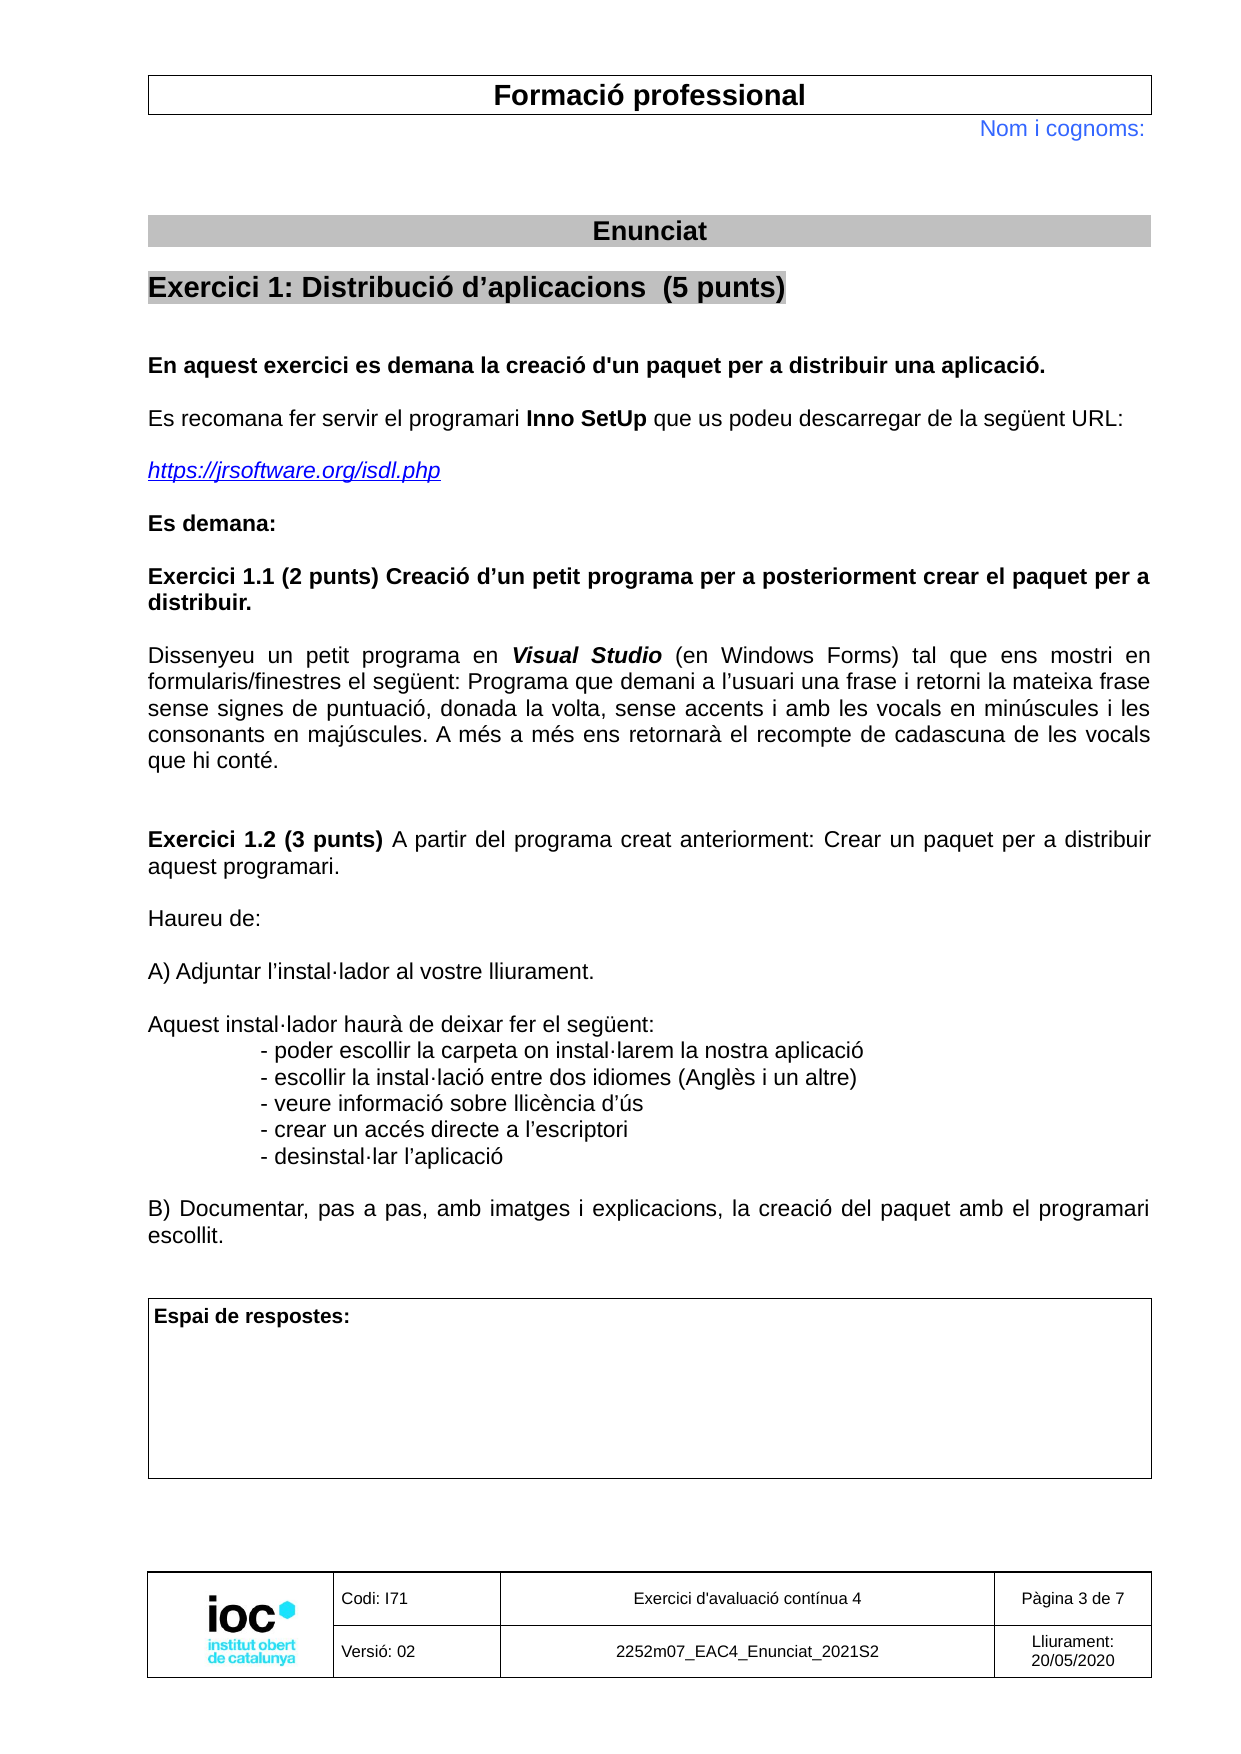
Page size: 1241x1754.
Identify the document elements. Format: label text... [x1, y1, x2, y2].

text https://jrsoftware.org/isdl.php [148, 457, 1151, 484]
text Es recomana fer servir el programari Inno SetUp que us podeu descarregar de la següent URL: [148, 405, 1151, 431]
table_header Espai de respostes: [149, 1299, 1151, 1478]
text A) Adjuntar l’instal·lador al vostre lliurament. [148, 958, 1151, 984]
list - escollir la instal·lació entre dos idiomes (Anglès i un altre) [223, 1063, 1151, 1090]
text Exercici 1.2 (3 punts) A partir del programa creat anteriorment: Crear un paquet per a distribuir aquest programari. [148, 826, 1151, 879]
list - crear un accés directe a l’escriptori [223, 1116, 1151, 1143]
text Aquest instal·lador haurà de deixar fer el següent: [148, 1011, 1151, 1037]
text Exercici 1: Distribució d’aplicacions (5 punts) [148, 271, 1151, 304]
picture [195, 1581, 309, 1677]
list - desinstal·lar l’aplicació [223, 1143, 1151, 1169]
text Dissenyeu un petit programa en Visual Studio (en Windows Forms) tal que ens mostri en formularis/finestres el següent: Programa que demani a l’usuari una frase i retorni la mateixa frase sense signes de puntuació, donada la volta, sense accents i amb les vocals en minúscules i les consonants en majúscules. A més a més ens retornarà el recompte de cadascuna de les vocals que hi conté. [148, 642, 1151, 774]
list - poder escollir la carpeta on instal·larem la nostra aplicació [223, 1037, 1151, 1063]
list B) Documentar, pas a pas, amb imatges i explicacions, la creació del paquet amb el programari escollit. [118, 1195, 1151, 1248]
text Enunciat [148, 215, 1151, 247]
text Haureu de: [148, 905, 1151, 932]
text En aquest exercici es demana la creació d'un paquet per a distribuir una aplicació. [148, 352, 1151, 378]
text Es demana: [148, 510, 1151, 536]
list - veure informació sobre llicència d’ús [223, 1090, 1151, 1116]
text Exercici 1.1 (2 punts) Creació d’un petit programa per a posteriorment crear el paquet per a distribuir. [148, 563, 1151, 616]
